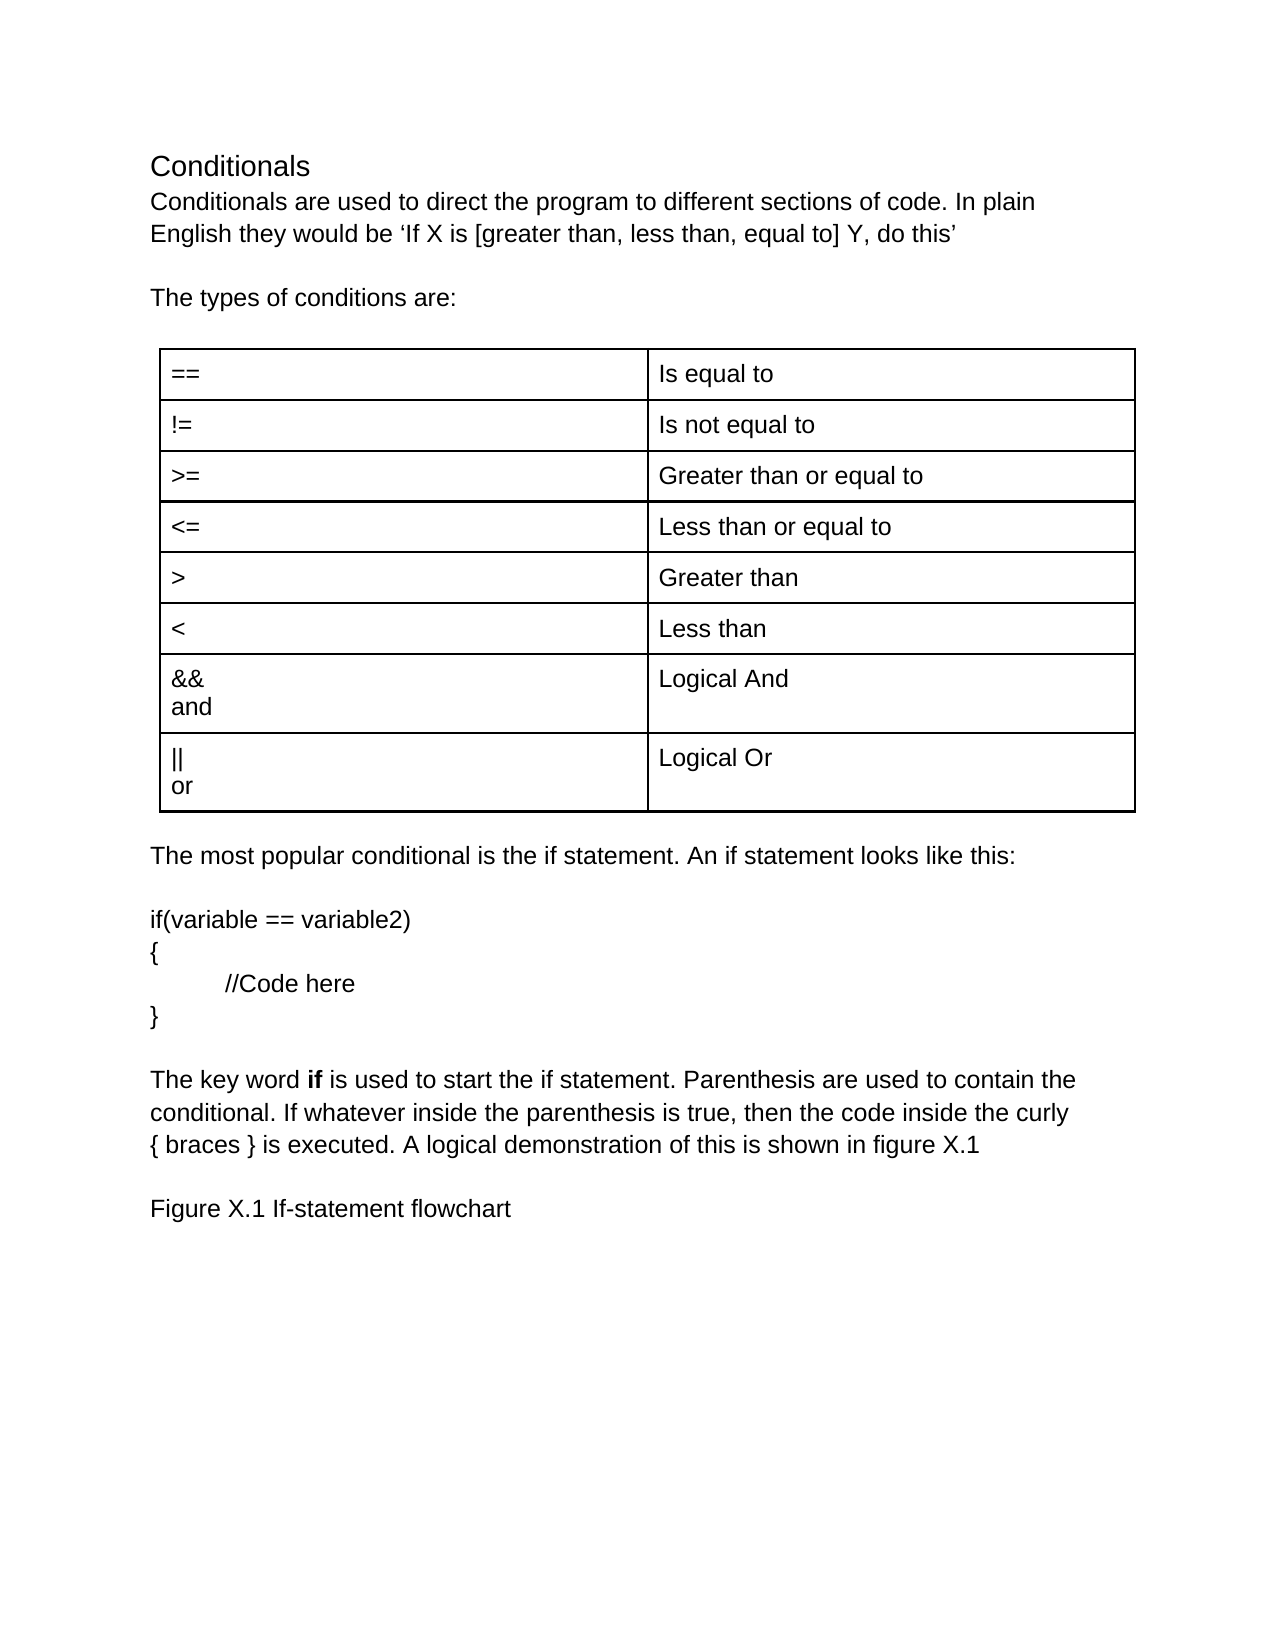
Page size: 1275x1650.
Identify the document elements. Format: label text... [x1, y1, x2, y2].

text The most popular conditional is the if statement. An if statement looks like this: [150, 842, 1125, 870]
text } [150, 1002, 1125, 1030]
text Conditionals are used to direct the program to different sections of code. In plain English they would be ‘If X is [greater than, less than, equal to] Y, do this’ [150, 187, 1125, 247]
table_cell > [161, 553, 647, 602]
table_cell Greater than [649, 553, 1134, 602]
text The types of conditions are: [150, 284, 1125, 312]
table_cell || or [161, 734, 647, 810]
text if(variable == variable2) [150, 906, 1125, 934]
table_cell Greater than or equal to [649, 452, 1134, 500]
table_cell Less than or equal to [649, 503, 1134, 551]
text //Code here [150, 970, 1125, 998]
table_cell <= [161, 503, 647, 551]
table_cell < [161, 604, 647, 653]
text { [150, 938, 1125, 966]
text The key word if is used to start the if statement. Parenthesis are used to contain the conditional. If whatever inside the parenthesis is true, then the code inside the curly [150, 1066, 1125, 1126]
table_cell Is not equal to [649, 401, 1134, 449]
text Conditionals [150, 150, 1125, 183]
text Figure X.1 If-statement flowchart [150, 1195, 1125, 1223]
table_cell && and [161, 655, 647, 732]
table_header == [161, 350, 647, 399]
table_cell >= [161, 452, 647, 500]
table_cell Logical Or [649, 734, 1134, 810]
table_cell Logical And [649, 655, 1134, 732]
table_cell Less than [649, 604, 1134, 653]
text { braces } is executed. A logical demonstration of this is shown in figure X.1 [150, 1131, 1125, 1158]
table_cell != [161, 401, 647, 449]
table_header Is equal to [649, 350, 1134, 399]
